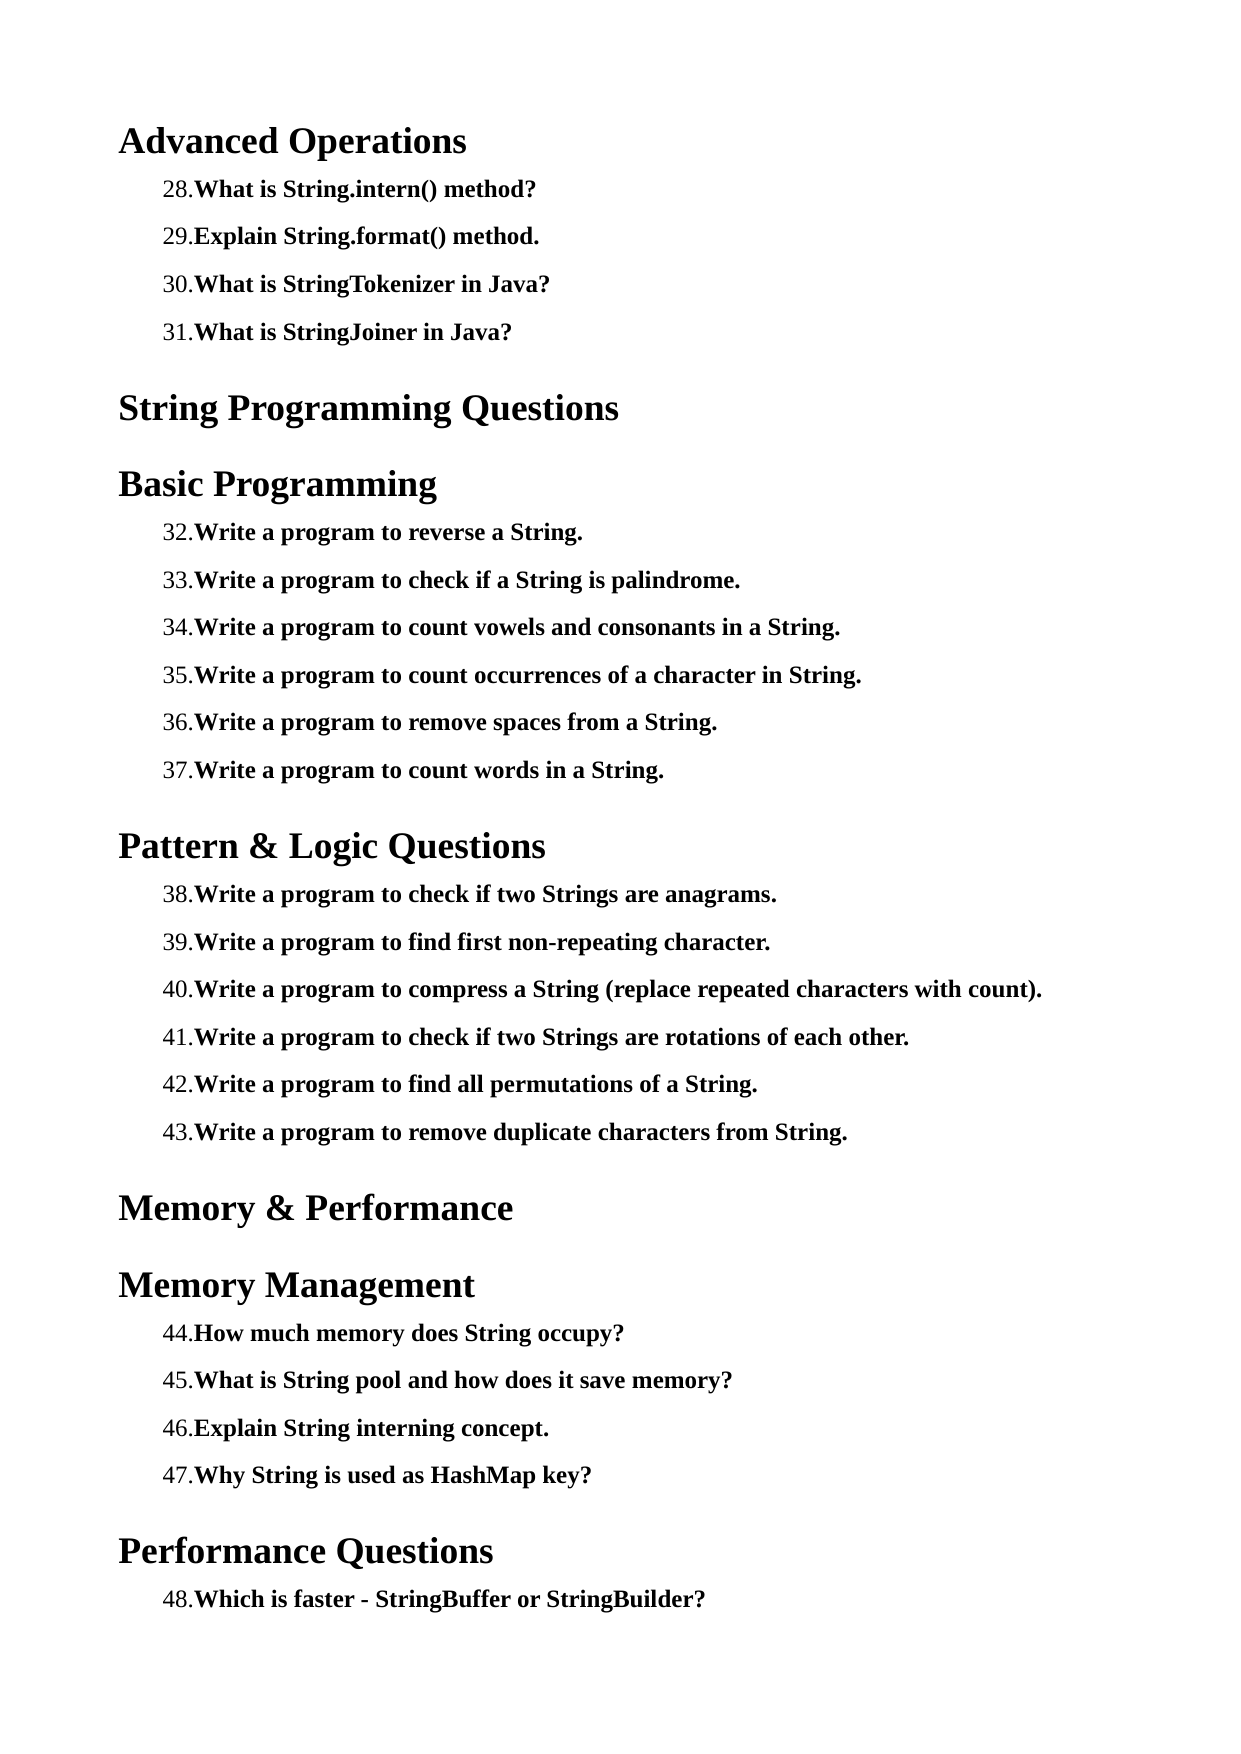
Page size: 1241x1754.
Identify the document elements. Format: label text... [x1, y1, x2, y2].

list Explain String interning concept. [162, 1413, 1122, 1442]
list Write a program to count occurrences of a character in String. [162, 660, 1122, 689]
list Write a program to reverse a String. [162, 517, 1122, 546]
subtitle Memory & Performance [118, 1186, 1122, 1229]
list What is String pool and how does it save memory? [162, 1365, 1122, 1394]
subtitle Advanced Operations [118, 118, 1122, 161]
list Write a program to check if a String is palindrome. [162, 565, 1122, 593]
list Which is faster - StringBuffer or StringBuilder? [162, 1584, 1122, 1613]
list Why String is used as HashMap key? [162, 1461, 1122, 1489]
list Write a program to count vowels and consonants in a String. [162, 612, 1122, 641]
list What is String.intern() method? [162, 174, 1122, 202]
list Write a program to remove duplicate characters from String. [162, 1117, 1122, 1146]
list Write a program to remove spaces from a String. [162, 707, 1122, 736]
list What is StringTokenizer in Java? [162, 269, 1122, 298]
list Write a program to find first non-repeating character. [162, 927, 1122, 956]
subtitle Pattern & Logic Questions [118, 823, 1122, 867]
list Explain String.format() method. [162, 221, 1122, 250]
list Write a program to check if two Strings are rotations of each other. [162, 1022, 1122, 1051]
subtitle String Programming Questions [118, 385, 1122, 428]
list Write a program to check if two Strings are anagrams. [162, 879, 1122, 908]
list Write a program to count words in a String. [162, 755, 1122, 784]
subtitle Performance Questions [118, 1529, 1122, 1572]
list Write a program to compress a String (replace repeated characters with count). [162, 974, 1122, 1003]
subtitle Basic Programming [118, 461, 1122, 504]
list Write a program to find all permutations of a String. [162, 1069, 1122, 1098]
subtitle Memory Management [118, 1262, 1122, 1305]
list What is StringJoiner in Java? [162, 317, 1122, 345]
list How much memory does String occupy? [162, 1318, 1122, 1346]
